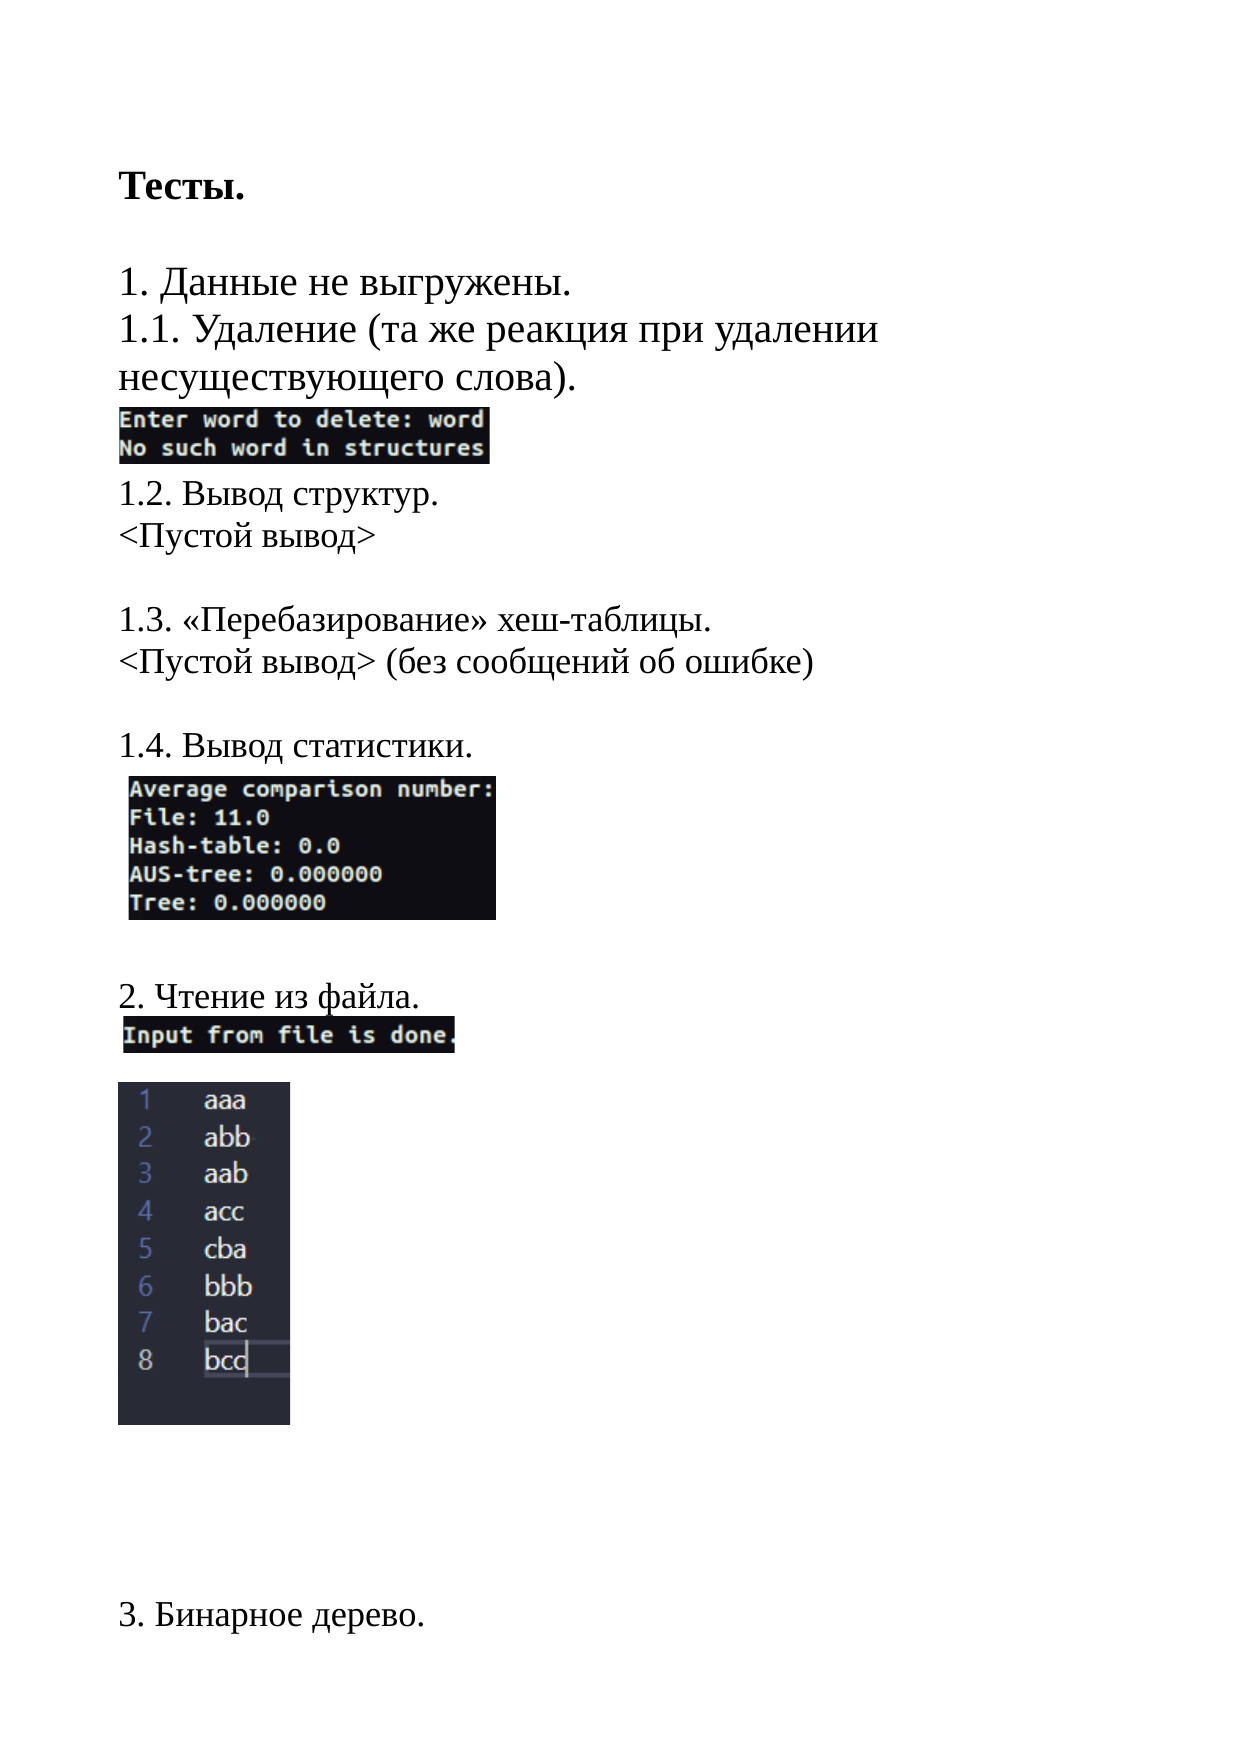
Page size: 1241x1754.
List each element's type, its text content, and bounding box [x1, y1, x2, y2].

text 2. Чтение из файла. [118, 974, 1122, 1016]
text <Пустой вывод> (без сообщений об ошибке) [118, 639, 1122, 681]
text 1.1. Удаление (та же реакция при удалении несуществующего слова). [118, 304, 1122, 400]
text Тесты. [118, 160, 1122, 208]
text 1.4. Вывод статистики. [118, 723, 1122, 765]
text 1.3. «Перебазирование» хеш-таблицы. [118, 597, 1122, 639]
text <Пустой вывод> [118, 513, 1122, 555]
text 1.2. Вывод структур. [118, 471, 1122, 513]
text 3. Бинарное дерево. [118, 1592, 1122, 1634]
text 1. Данные не выгружены. [118, 256, 1122, 304]
